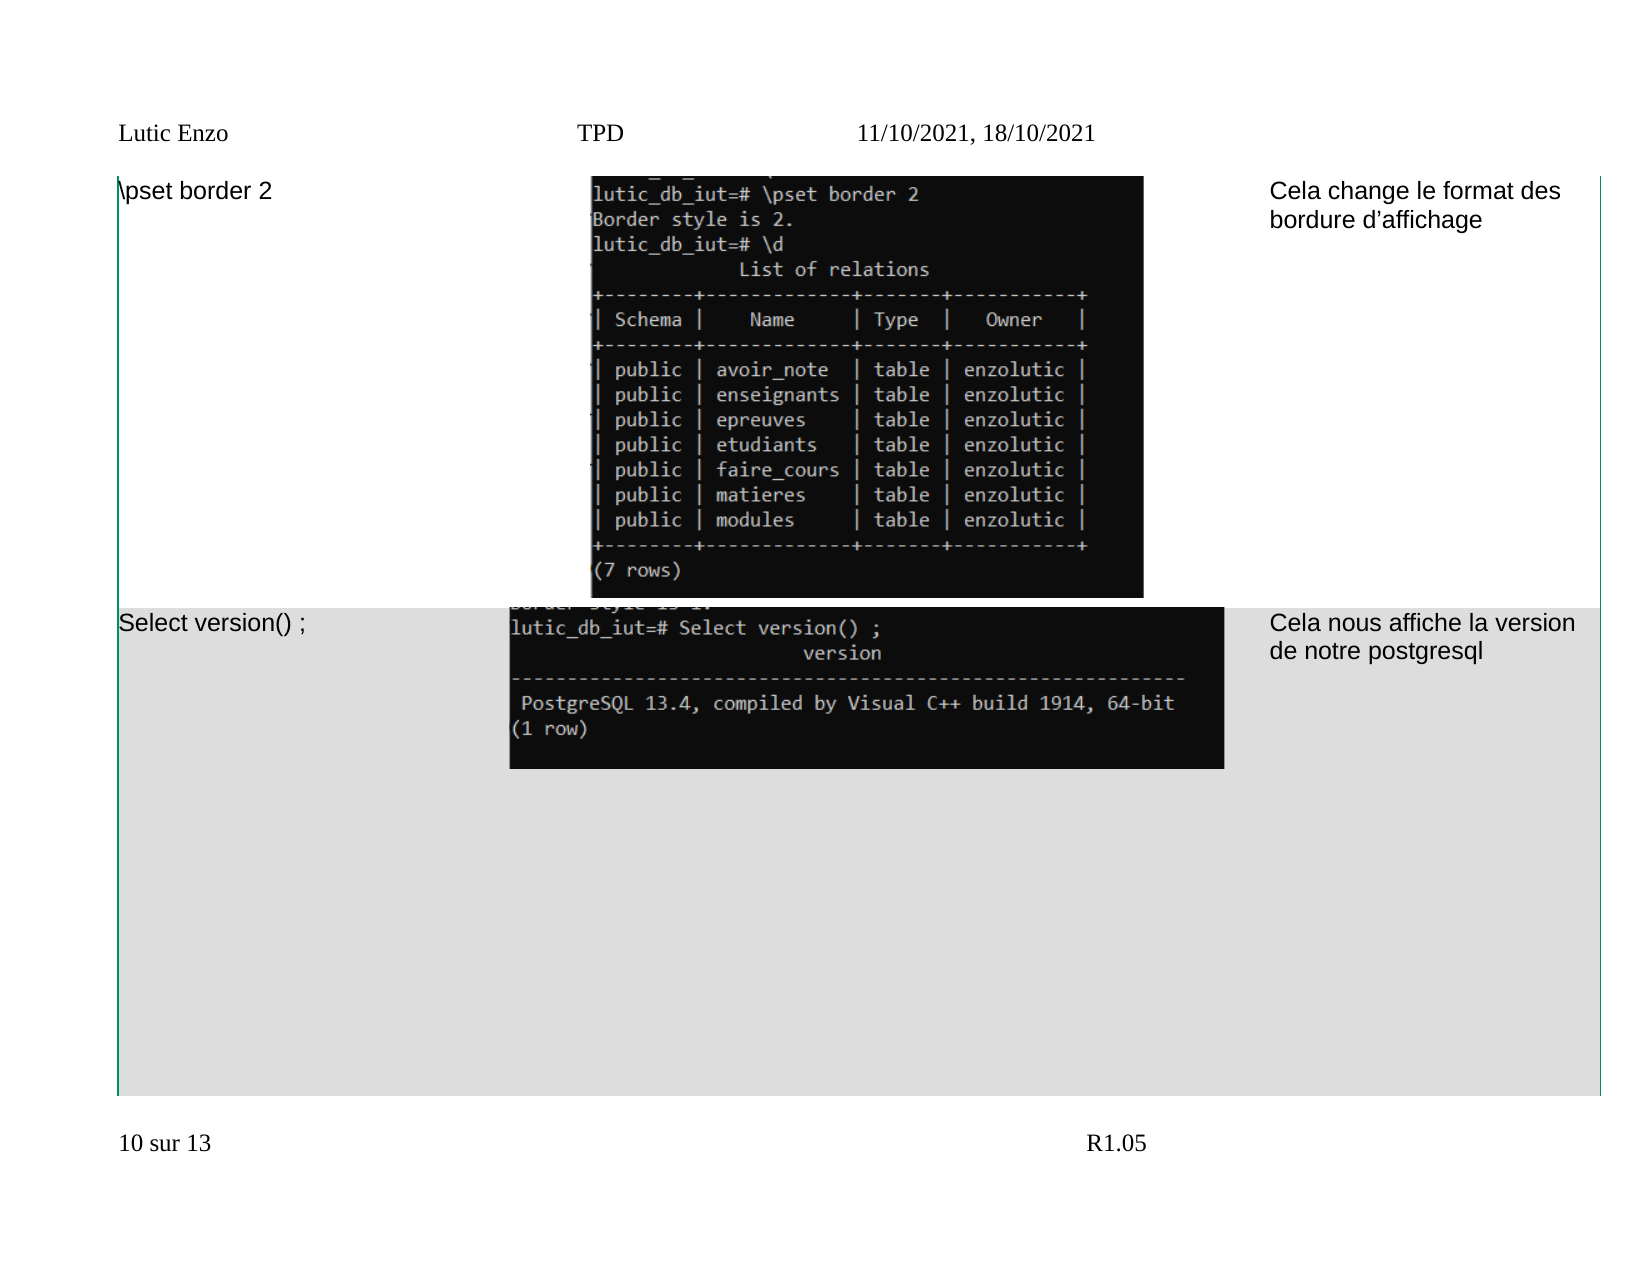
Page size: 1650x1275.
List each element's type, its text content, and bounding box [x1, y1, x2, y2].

table_cell Cela nous affiche la version de notre postgresql [1269, 608, 1600, 1096]
picture [590, 176, 1144, 598]
picture [509, 607, 1225, 769]
table_cell Select version() ; [119, 608, 464, 1096]
table_cell [464, 176, 1269, 608]
table_cell Cela change le format des bordure d’affichage [1269, 176, 1600, 608]
table_cell [464, 608, 1269, 1096]
table_cell \pset border 2 [119, 176, 464, 608]
